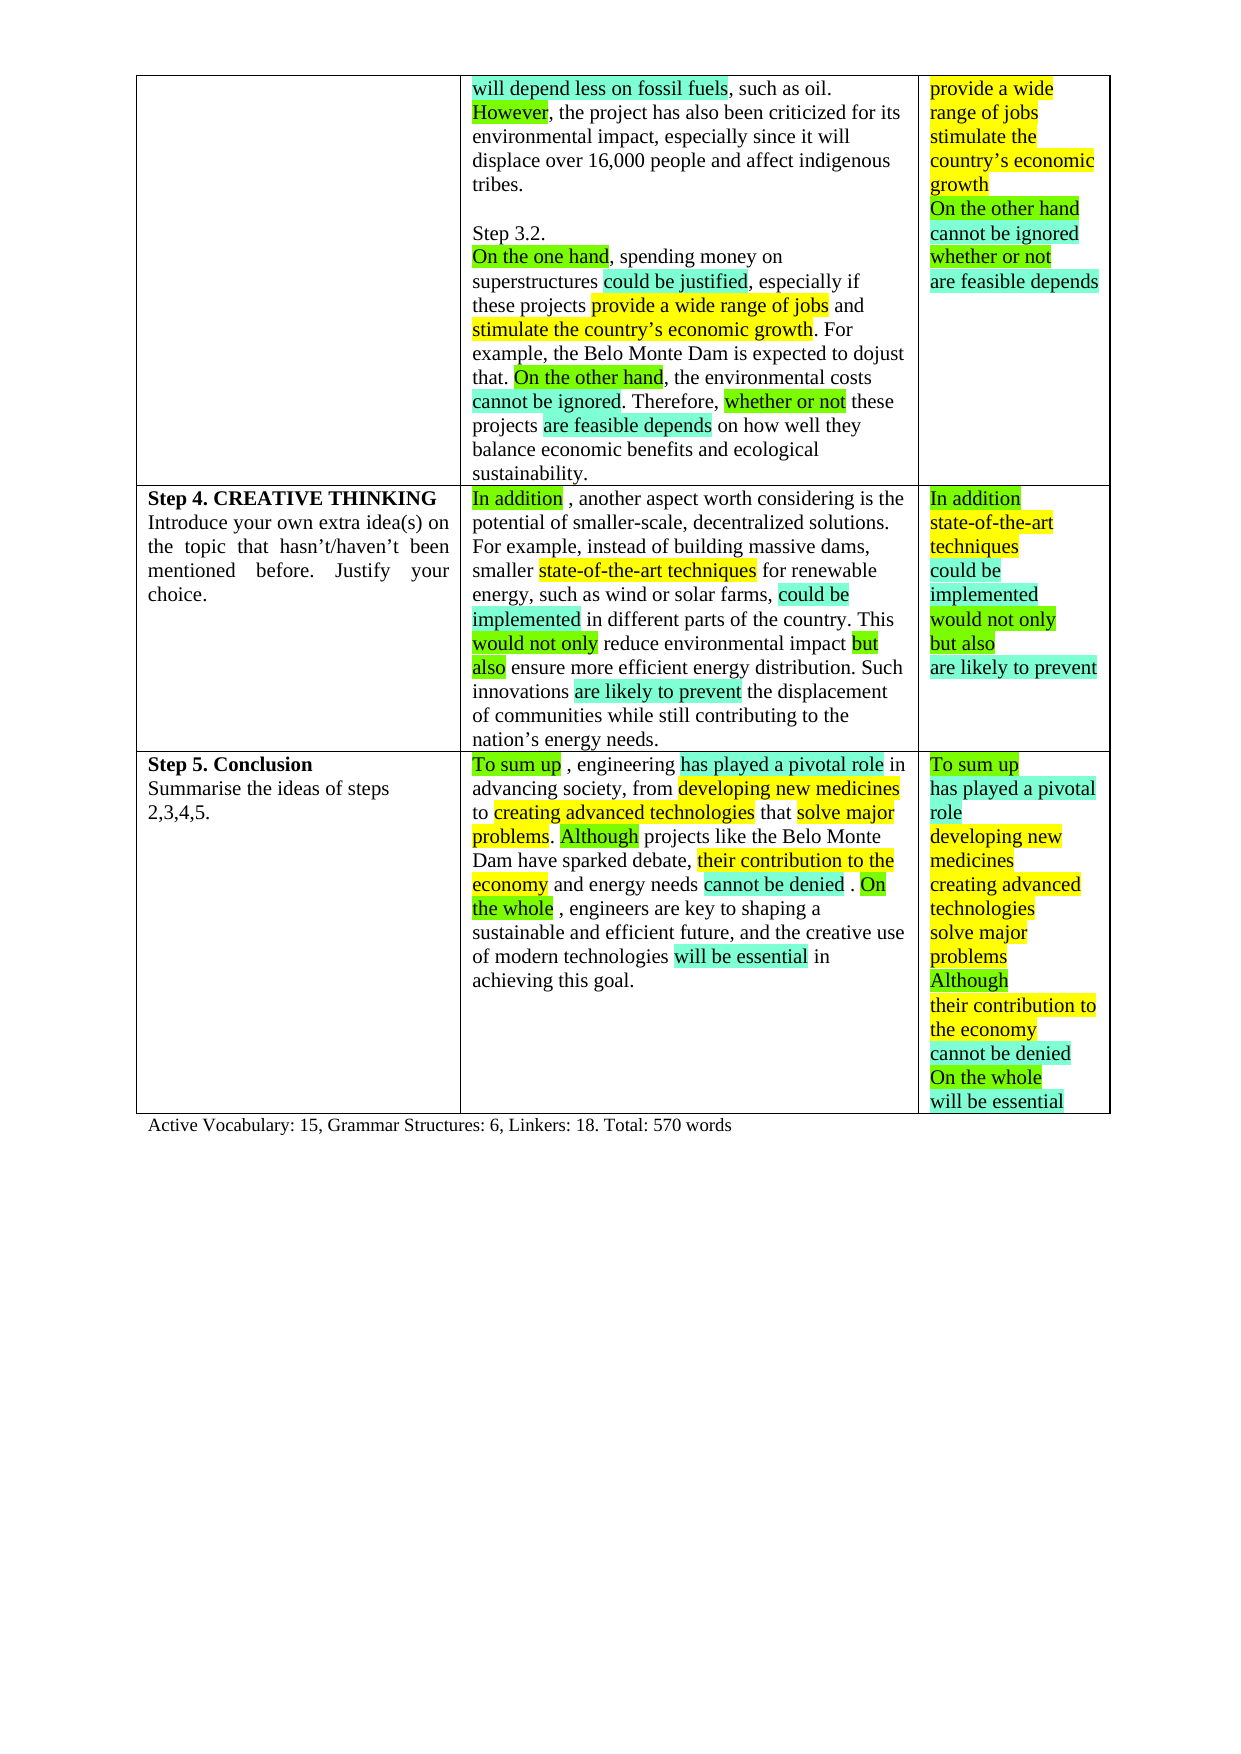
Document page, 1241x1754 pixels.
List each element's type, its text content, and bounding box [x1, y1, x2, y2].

table_cell Step 4. CREATIVE THINKING Introduce your own extra idea(s) on the topic that hasn’t/haven’t been mentioned before. Justify your choice. [137, 486, 460, 751]
table_cell In addition , another aspect worth considering is the potential of smaller-scale, decentralized solutions. For example, instead of building massive dams, smaller state-of-the-art techniques for renewable energy, such as wind or solar farms, could be implemented in different parts of the country. This would not only reduce environmental impact but also ensure more efficient energy distribution. Such innovations are likely to prevent the displacement of communities while still contributing to the nation’s energy needs. [461, 486, 918, 751]
table_cell To sum up , engineering has played a pivotal role in advancing society, from developing new medicines to creating advanced technologies that solve major problems. Although projects like the Belo Monte Dam have sparked debate, their contribution to the economy and energy needs cannot be denied . On the whole , engineers are key to shaping a sustainable and efficient future, and the creative use of modern technologies will be essential in achieving this goal. [461, 752, 918, 1113]
table_cell To sum up has played a pivotal role developing new medicines creating advanced technologies solve major problems Although their contribution to the economy cannot be denied On the whole will be essential [919, 752, 1109, 1113]
text Active Vocabulary: 15, Grammar Structures: 6, Linkers: 18. Total: 570 words [148, 1114, 1165, 1135]
table_cell In addition state-of-the-art techniques could be implemented would not only but also are likely to prevent [919, 486, 1109, 751]
table_cell Step 5. Conclusion Summarise the ideas of steps 2,3,4,5. [137, 752, 460, 1113]
table_cell will depend less on fossil fuels, such as oil. However, the project has also been criticized for its environmental impact, especially since it will displace over 16,000 people and affect indigenous tribes. Step 3.2. On the one hand, spending money on superstructures could be justified, especially if these projects provide a wide range of jobs and stimulate the country’s economic growth. For example, the Belo Monte Dam is expected to dojust that. On the other hand, the environmental costs cannot be ignored. Therefore, whether or not these projects are feasible depends on how well they balance economic benefits and ecological sustainability. [461, 76, 918, 485]
table_cell provide a wide range of jobs stimulate the country’s economic growth On the other hand cannot be ignored whether or not are feasible depends [919, 76, 1109, 485]
table_cell [137, 76, 460, 485]
